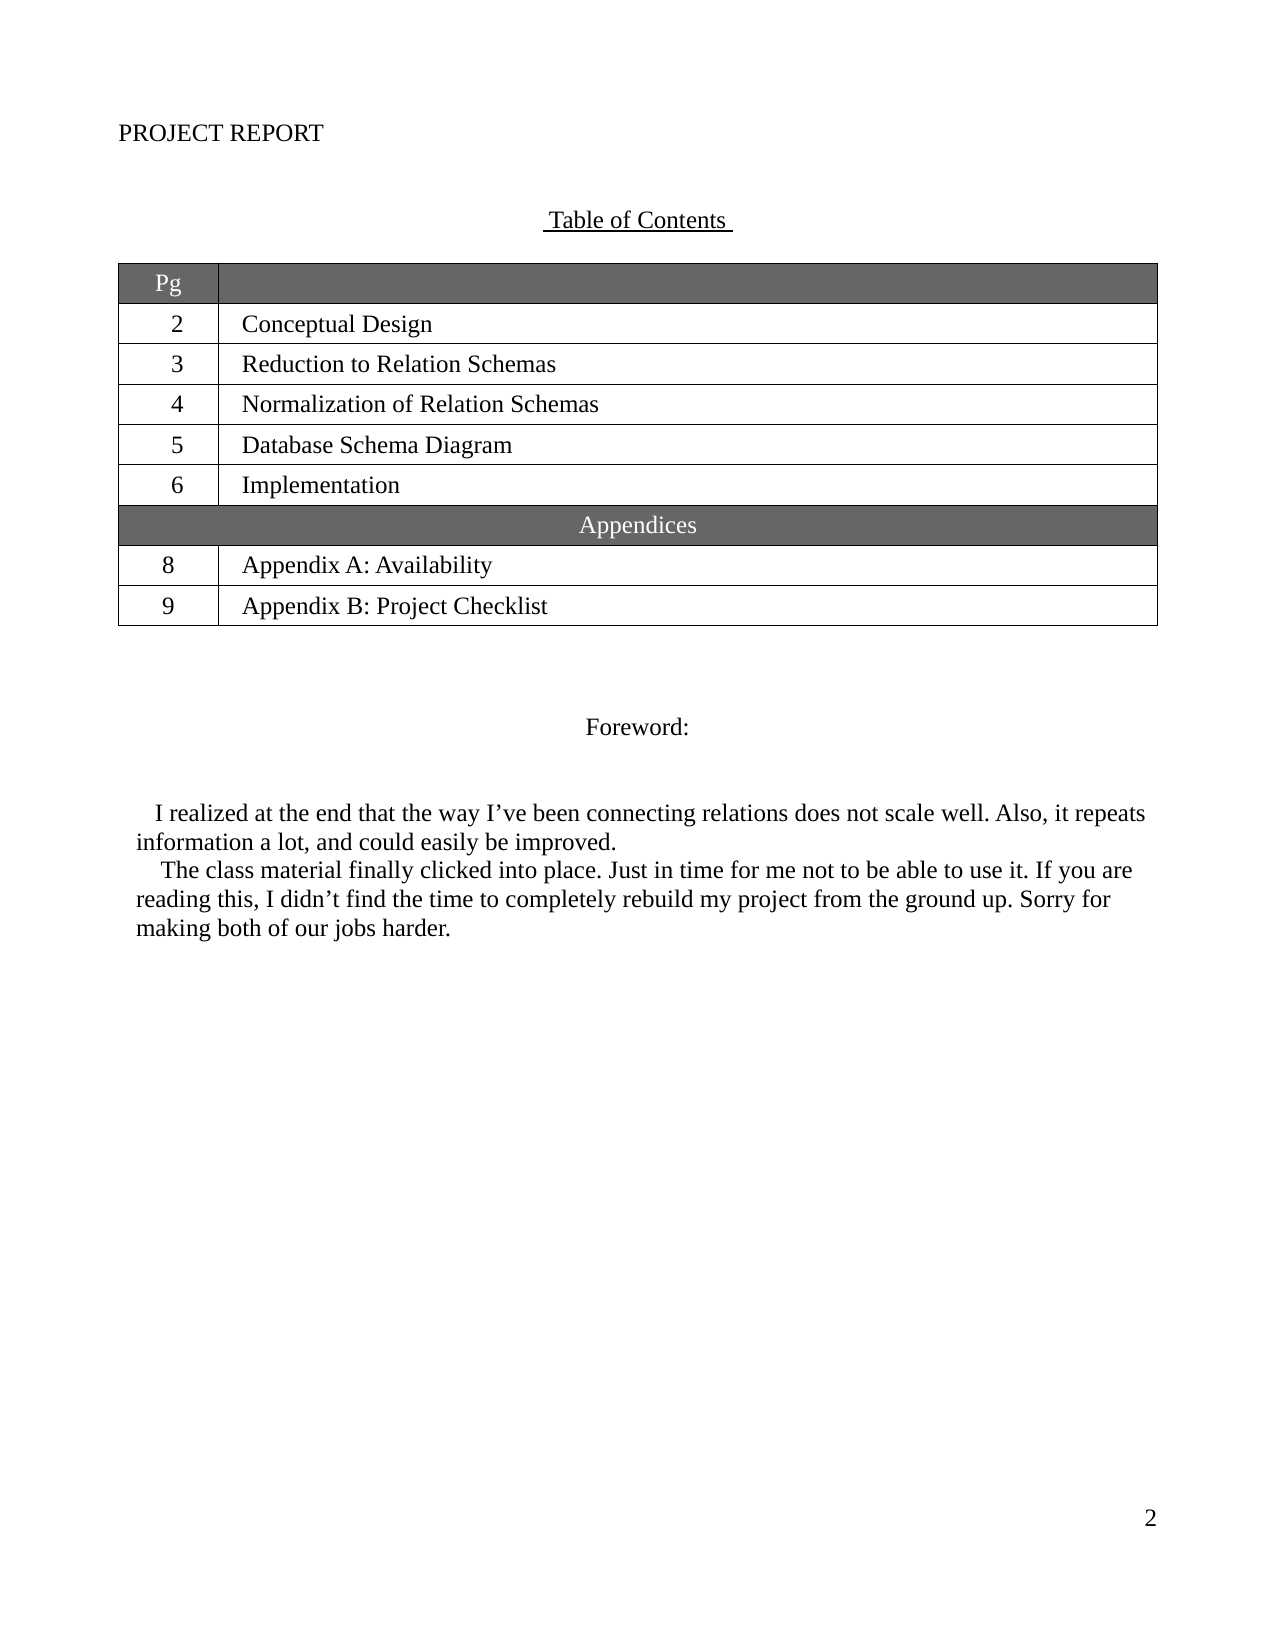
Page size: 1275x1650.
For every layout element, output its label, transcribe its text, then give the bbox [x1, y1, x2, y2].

table_cell 2 [119, 304, 218, 343]
table_cell Normalization of Relation Schemas [219, 385, 1157, 424]
table_cell Implementation [219, 465, 1157, 504]
table_cell Appendix A: Availability [219, 546, 1157, 585]
table_cell 6 [119, 465, 218, 504]
table_cell 8 [119, 546, 218, 585]
table_cell Database Schema Diagram [219, 425, 1157, 464]
table_cell Appendices [119, 506, 1157, 545]
text I realized at the end that the way I’ve been connecting relations does not scale well. Also, it repeats information a lot, and could easily be improved. [136, 798, 1157, 856]
text The class material finally clicked into place. Just in time for me not to be able to use it. If you are reading this, I didn’t find the time to completely rebuild my project from the ground up. Sorry for making both of our jobs harder. [136, 856, 1157, 942]
table_cell Conceptual Design [219, 304, 1157, 343]
table_header [219, 264, 1157, 303]
text Table of Contents [118, 205, 1157, 234]
table_cell Reduction to Relation Schemas [219, 344, 1157, 383]
table_header Pg [119, 264, 218, 303]
text Foreword: [118, 712, 1157, 741]
table_cell 4 [119, 385, 218, 424]
table_cell Appendix B: Project Checklist [219, 586, 1157, 625]
table_cell 3 [119, 344, 218, 383]
table_cell 9 [119, 586, 218, 625]
table_cell 5 [119, 425, 218, 464]
